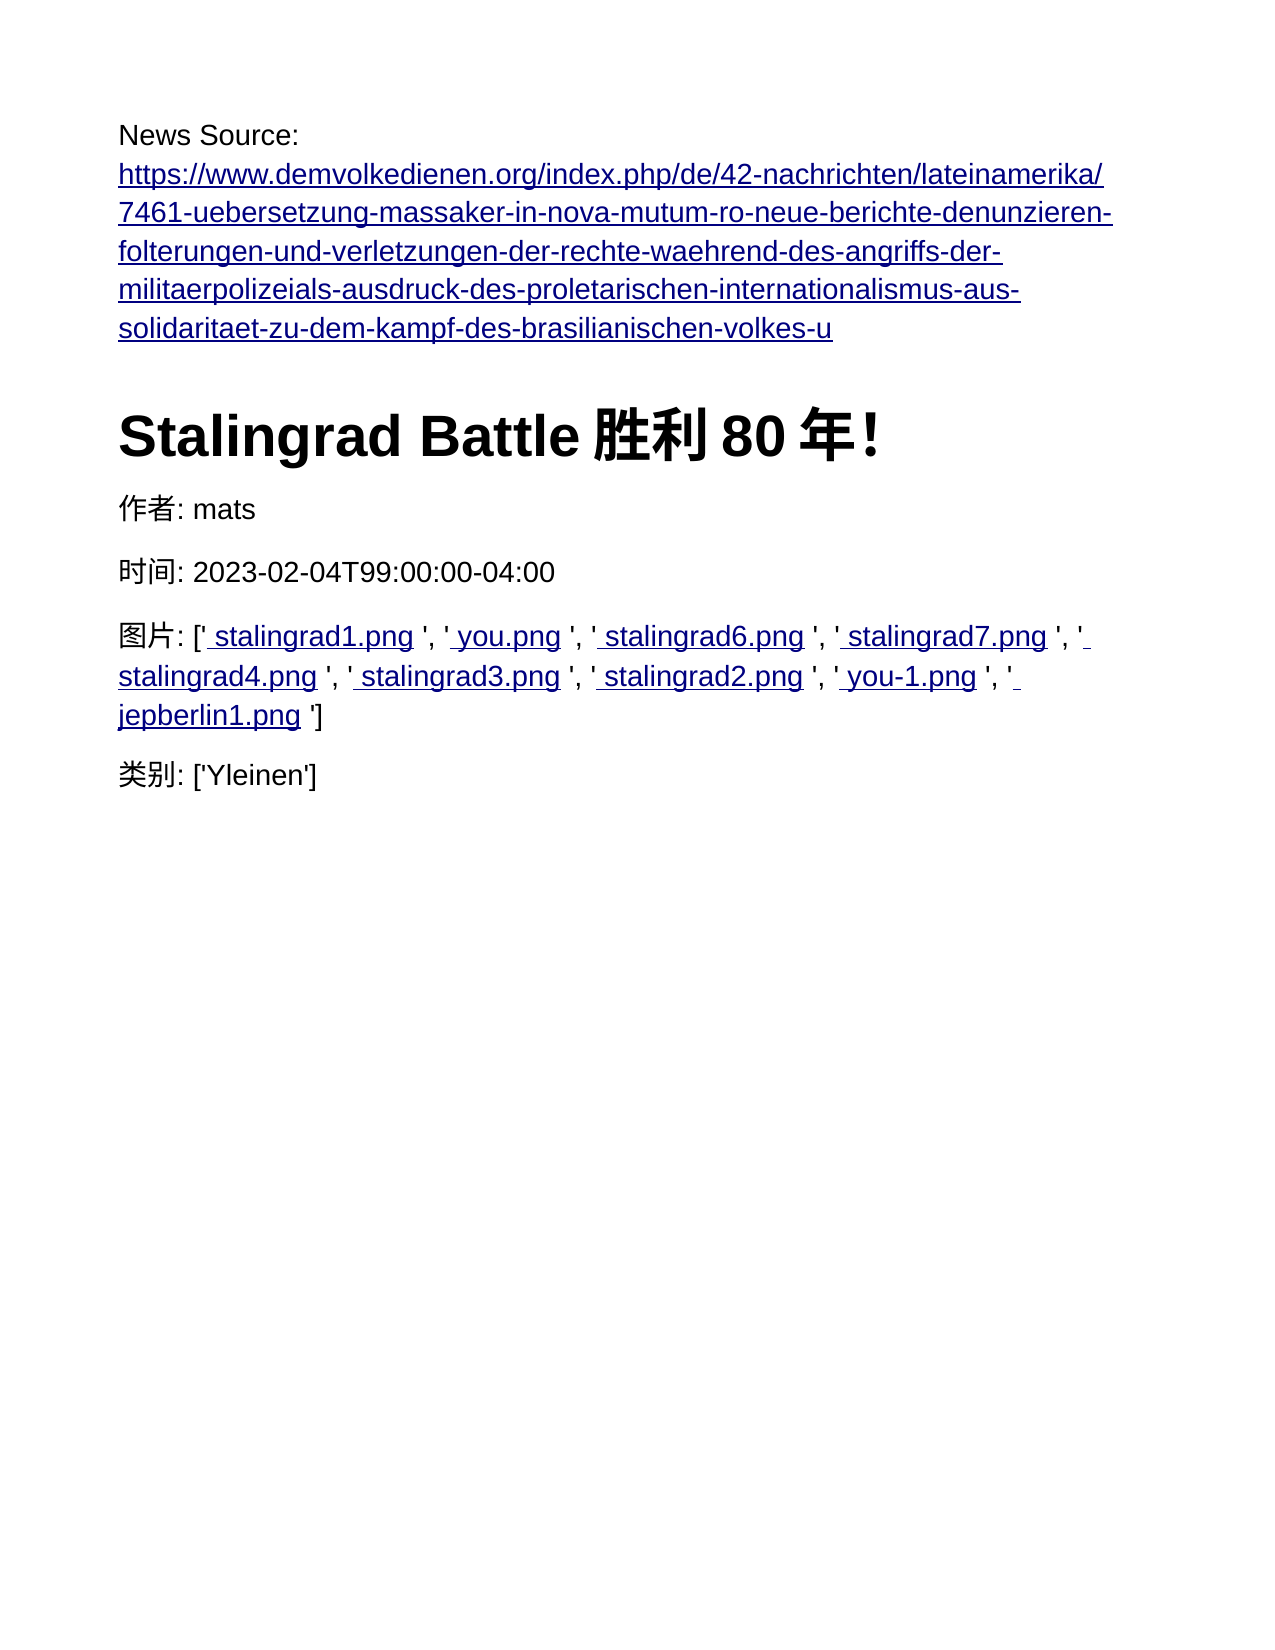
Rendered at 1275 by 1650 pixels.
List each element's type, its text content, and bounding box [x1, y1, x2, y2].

text 类别: ['Yleinen'] [118, 751, 1157, 793]
text News Source: https://www.demvolkedienen.org/index.php/de/42-nachrichten/lateinamerika/7461-uebersetzung-massaker-in-nova-mutum-ro-neue-berichte-denunzieren-folterungen-und-verletzungen-der-rechte-waehrend-des-angriffs-der-militaerpolizeials-ausdruck-des-proletarischen-internationalismus-aus-solidaritaet-zu-dem-kampf-des-brasilianischen-volkes-u [118, 118, 1157, 344]
text 时间: 2023-02-04T99:00:00-04:00 [118, 549, 1157, 591]
subtitle Stalingrad Battle胜利80年！ [118, 389, 1157, 473]
text 作者: mats [118, 486, 1157, 528]
text 图片: [' stalingrad1.png ', ' you.png ', ' stalingrad6.png ', ' stalingrad7.png ', ' stalingrad4.png ', ' stalingrad3.png ', ' stalingrad2.png ', ' you-1.png ', ' jepberlin1.png '] [118, 612, 1157, 732]
